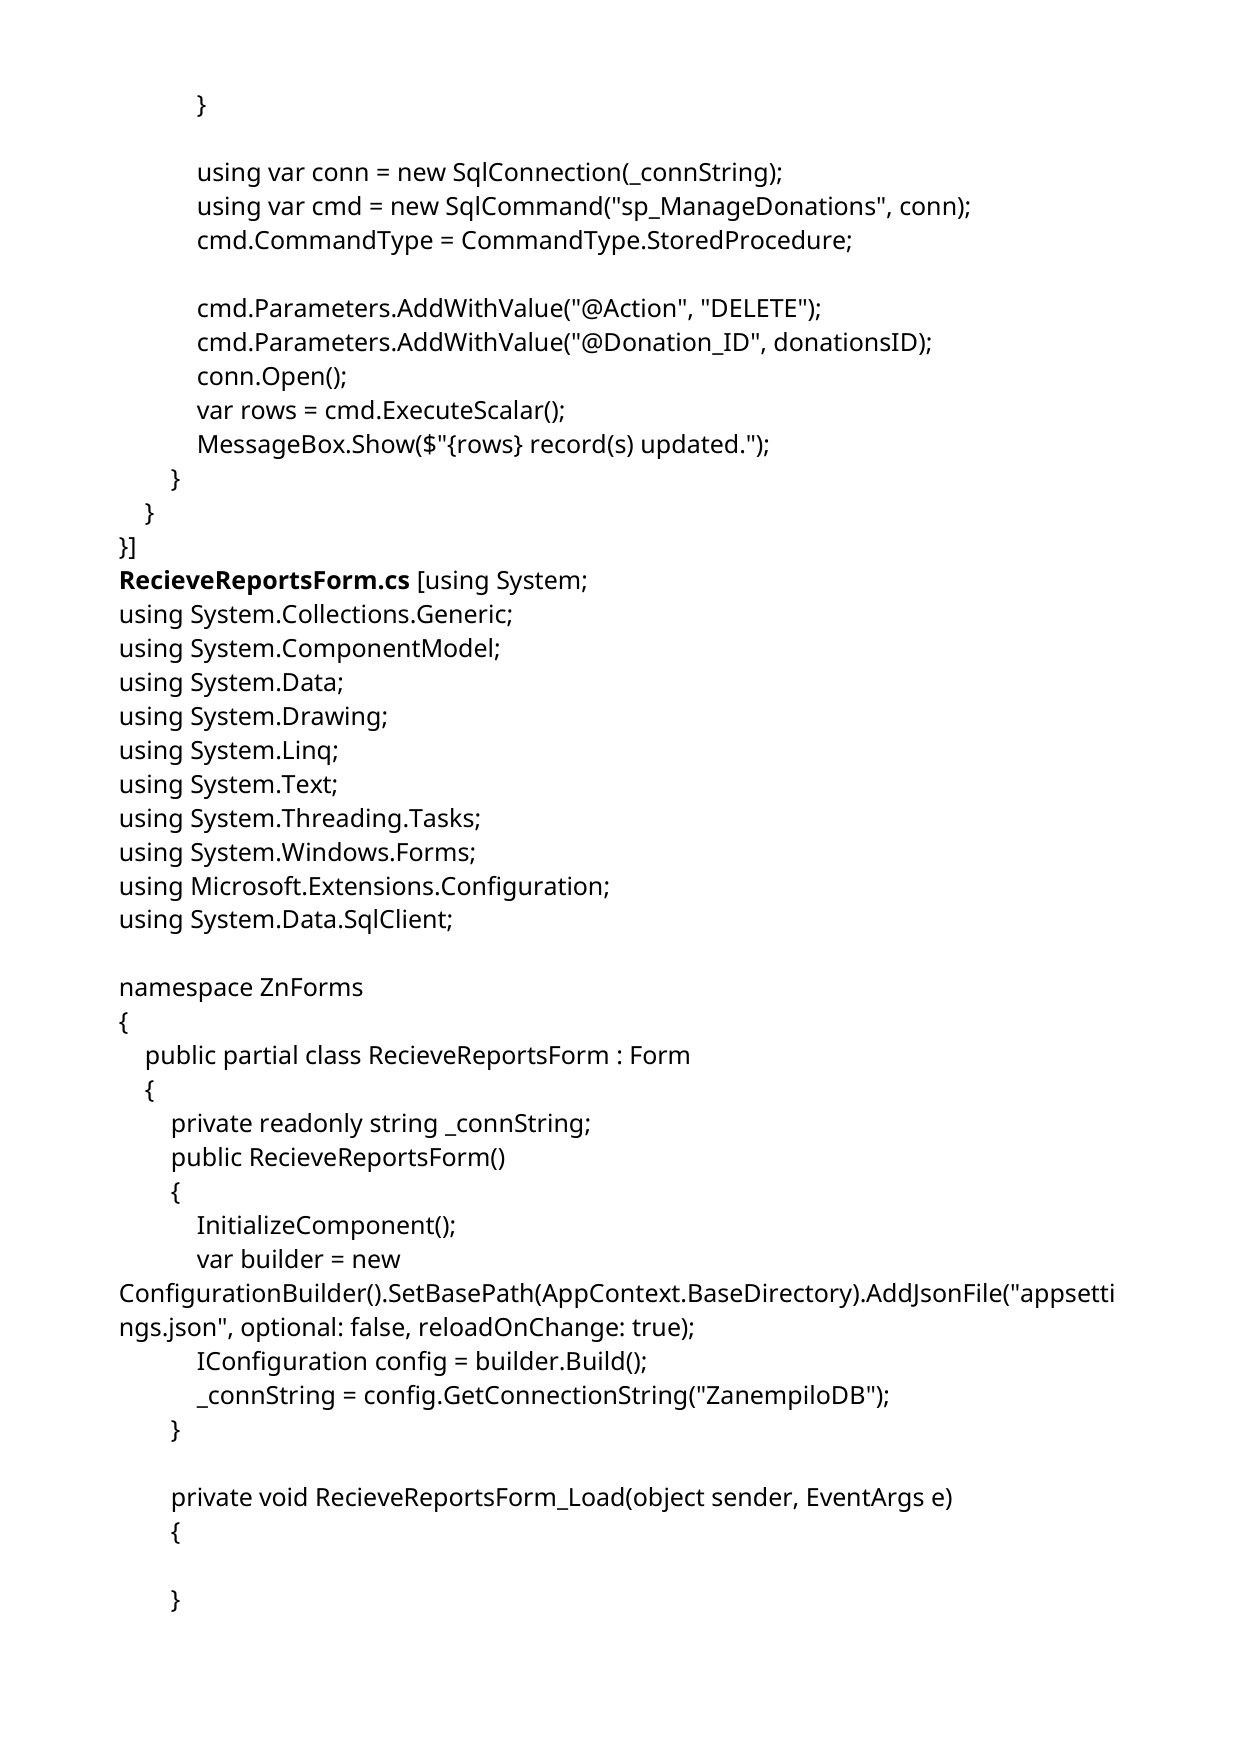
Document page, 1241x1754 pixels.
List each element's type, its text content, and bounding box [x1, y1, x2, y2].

text public partial class RecieveReportsForm : Form [119, 1038, 1121, 1072]
text } [119, 1582, 1121, 1616]
text using System.ComponentModel; [119, 631, 1121, 665]
text var builder = new ConfigurationBuilder().SetBasePath(AppContext.BaseDirectory).AddJsonFile("appsettings.json", optional: false, reloadOnChange: true); [119, 1242, 1121, 1344]
text { [119, 1174, 1121, 1208]
text using var conn = new SqlConnection(_connString); [119, 155, 1121, 189]
text { [119, 1072, 1121, 1106]
text } [119, 1412, 1121, 1446]
text }] [119, 529, 1121, 563]
text private void RecieveReportsForm_Load(object sender, EventArgs e) [119, 1480, 1121, 1514]
text cmd.Parameters.AddWithValue("@Action", "DELETE"); [119, 291, 1121, 325]
text using System.Threading.Tasks; [119, 801, 1121, 834]
text cmd.Parameters.AddWithValue("@Donation_ID", donationsID); [119, 325, 1121, 359]
text using System.Data; [119, 665, 1121, 699]
text InitializeComponent(); [119, 1208, 1121, 1242]
text MessageBox.Show($"{rows} record(s) updated."); [119, 427, 1121, 461]
text using var cmd = new SqlCommand("sp_ManageDonations", conn); [119, 189, 1121, 223]
text var rows = cmd.ExecuteScalar(); [119, 393, 1121, 427]
text using System.Windows.Forms; [119, 834, 1121, 868]
text using System.Collections.Generic; [119, 597, 1121, 631]
text using Microsoft.Extensions.Configuration; [119, 868, 1121, 902]
text { [119, 1514, 1121, 1548]
text } [119, 461, 1121, 495]
text using System.Drawing; [119, 699, 1121, 733]
text public RecieveReportsForm() [119, 1140, 1121, 1174]
text namespace ZnForms [119, 970, 1121, 1004]
text private readonly string _connString; [119, 1106, 1121, 1140]
text using System.Text; [119, 767, 1121, 801]
text RecieveReportsForm.cs [using System; [119, 563, 1121, 597]
text _connString = config.GetConnectionString("ZanempiloDB"); [119, 1378, 1121, 1412]
text IConfiguration config = builder.Build(); [119, 1344, 1121, 1378]
text using System.Data.SqlClient; [119, 902, 1121, 936]
text cmd.CommandType = CommandType.StoredProcedure; [119, 223, 1121, 257]
text conn.Open(); [119, 359, 1121, 393]
text using System.Linq; [119, 733, 1121, 767]
text { [119, 1004, 1121, 1038]
text } [119, 87, 1121, 121]
text } [119, 495, 1121, 529]
